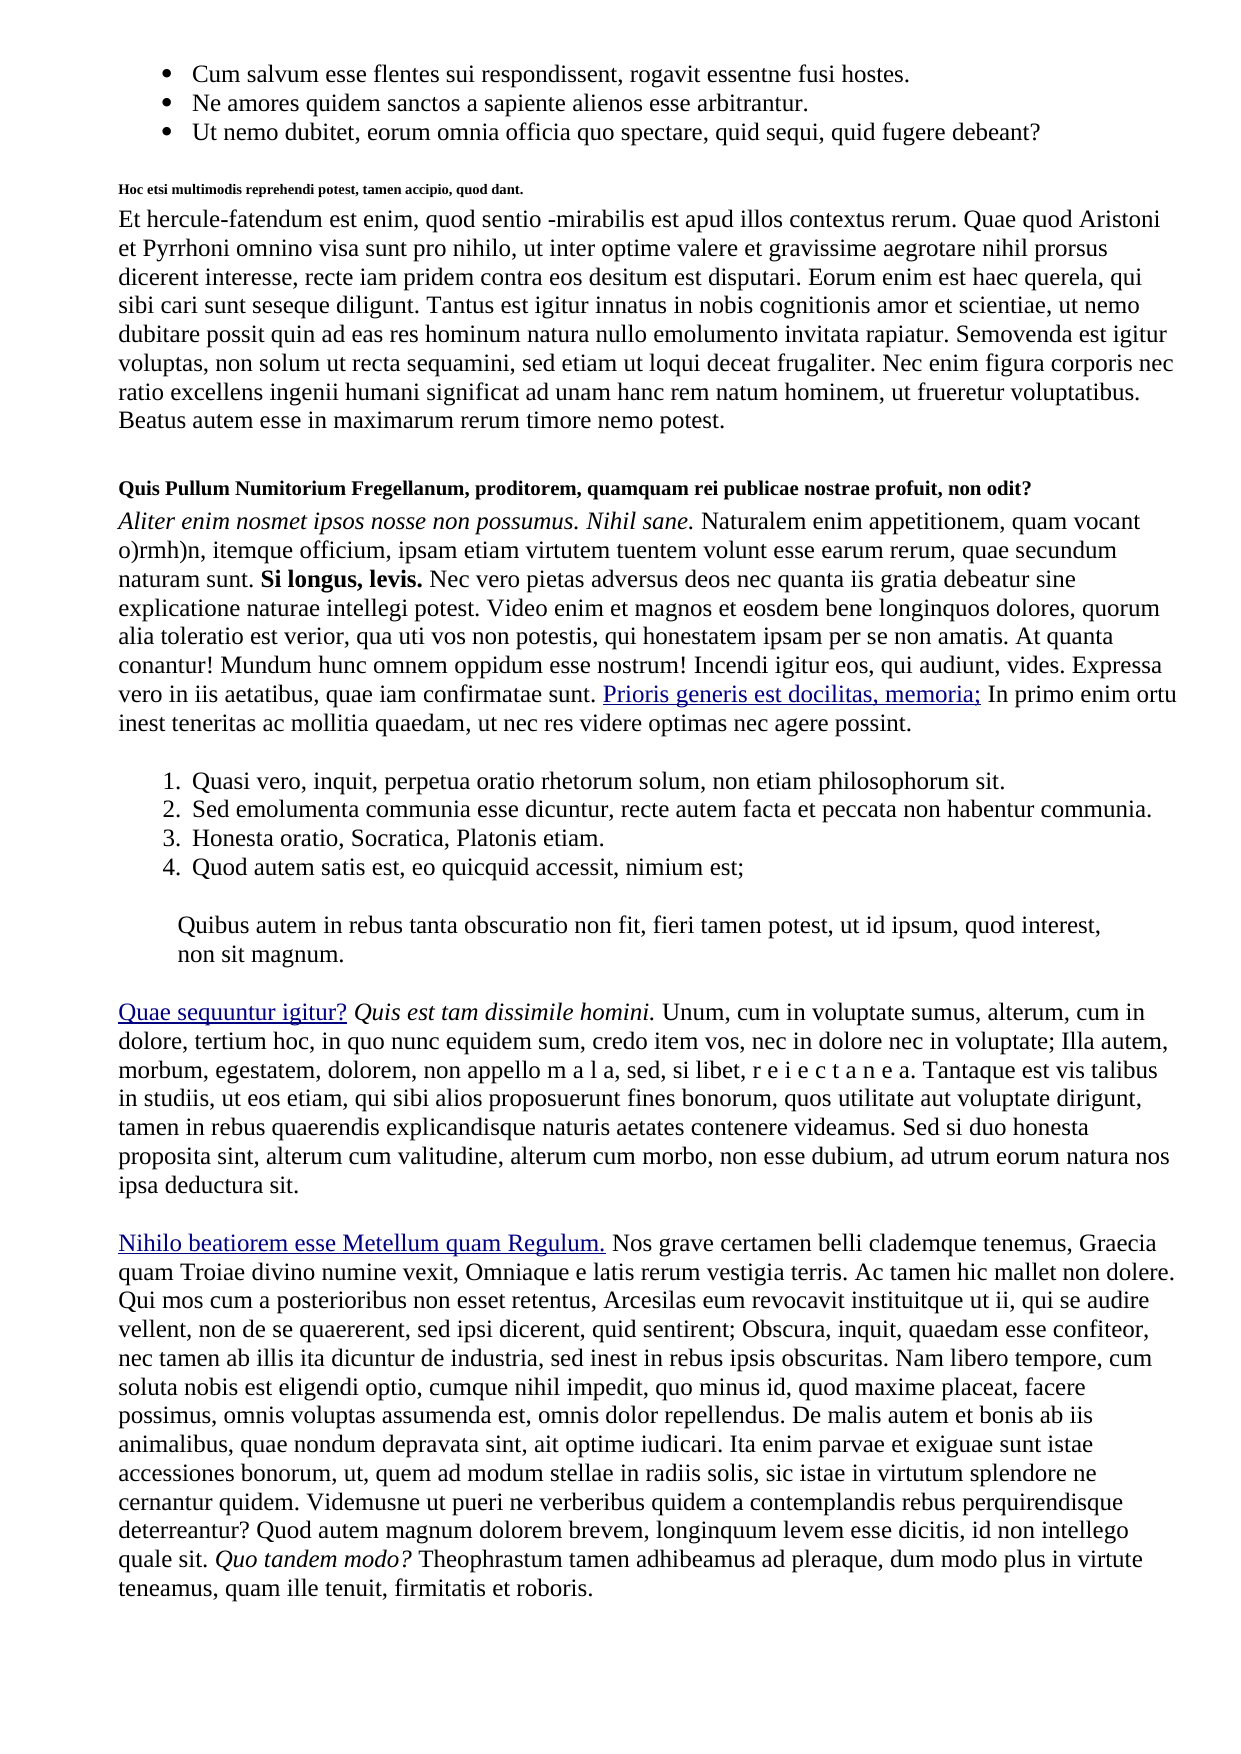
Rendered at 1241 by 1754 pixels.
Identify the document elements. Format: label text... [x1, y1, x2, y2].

subtitle Quis Pullum Numitorium Fregellanum, proditorem, quamquam rei publicae nostrae profuit, non odit? [118, 476, 1181, 500]
text Et hercule-fatendum est enim, quod sentio -mirabilis est apud illos contextus rerum. Quae quod Aristoni et Pyrrhoni omnino visa sunt pro nihilo, ut inter optime valere et gravissime aegrotare nihil prorsus dicerent interesse, recte iam pridem contra eos desitum est disputari. Eorum enim est haec querela, qui sibi cari sunt seseque diligunt. Tantus est igitur innatus in nobis cognitionis amor et scientiae, ut nemo dubitare possit quin ad eas res hominum natura nullo emolumento invitata rapiatur. Semovenda est igitur voluptas, non solum ut recta sequamini, sed etiam ut loqui deceat frugaliter. Nec enim figura corporis nec ratio excellens ingenii humani significat ad unam hanc rem natum hominem, ut frueretur voluptatibus. Beatus autem esse in maximarum rerum timore nemo potest. [118, 204, 1181, 434]
list Cum salvum esse flentes sui respondissent, rogavit essentne fusi hostes. [162, 59, 1181, 88]
text Quibus autem in rebus tanta obscuratio non fit, fieri tamen potest, ut id ipsum, quod interest, non sit magnum. [177, 910, 1122, 968]
text Nihilo beatiorem esse Metellum quam Regulum. Nos grave certamen belli clademque tenemus, Graecia quam Troiae divino numine vexit, Omniaque e latis rerum vestigia terris. Ac tamen hic mallet non dolere. Qui mos cum a posterioribus non esset retentus, Arcesilas eum revocavit instituitque ut ii, qui se audire vellent, non de se quaererent, sed ipsi dicerent, quid sentirent; Obscura, inquit, quaedam esse confiteor, nec tamen ab illis ita dicuntur de industria, sed inest in rebus ipsis obscuritas. Nam libero tempore, cum soluta nobis est eligendi optio, cumque nihil impedit, quo minus id, quod maxime placeat, facere possimus, omnis voluptas assumenda est, omnis dolor repellendus. De malis autem et bonis ab iis animalibus, quae nondum depravata sint, ait optime iudicari. Ita enim parvae et exiguae sunt istae accessiones bonorum, ut, quem ad modum stellae in radiis solis, sic istae in virtutum splendore ne cernantur quidem. Videmusne ut pueri ne verberibus quidem a contemplandis rebus perquirendisque deterreantur? Quod autem magnum dolorem brevem, longinquum levem esse dicitis, id non intellego quale sit. Quo tandem modo? Theophrastum tamen adhibeamus ad pleraque, dum modo plus in virtute teneamus, quam ille tenuit, firmitatis et roboris. [118, 1228, 1181, 1602]
list Quod autem satis est, eo quicquid accessit, nimium est; [162, 852, 1181, 881]
list Ut nemo dubitet, eorum omnia officia quo spectare, quid sequi, quid fugere debeant? [162, 117, 1181, 145]
list Ne amores quidem sanctos a sapiente alienos esse arbitrantur. [162, 88, 1181, 117]
subtitle Hoc etsi multimodis reprehendi potest, tamen accipio, quod dant. [118, 181, 1181, 198]
text Quae sequuntur igitur? Quis est tam dissimile homini. Unum, cum in voluptate sumus, alterum, cum in dolore, tertium hoc, in quo nunc equidem sum, credo item vos, nec in dolore nec in voluptate; Illa autem, morbum, egestatem, dolorem, non appello m a l a, sed, si libet, r e i e c t a n e a. Tantaque est vis talibus in studiis, ut eos etiam, qui sibi alios proposuerunt fines bonorum, quos utilitate aut voluptate dirigunt, tamen in rebus quaerendis explicandisque naturis aetates contenere videamus. Sed si duo honesta proposita sint, alterum cum valitudine, alterum cum morbo, non esse dubium, ad utrum eorum natura nos ipsa deductura sit. [118, 997, 1181, 1198]
list Honesta oratio, Socratica, Platonis etiam. [162, 823, 1181, 852]
list Sed emolumenta communia esse dicuntur, recte autem facta et peccata non habentur communia. [162, 794, 1181, 823]
list Quasi vero, inquit, perpetua oratio rhetorum solum, non etiam philosophorum sit. [162, 766, 1181, 794]
text Aliter enim nosmet ipsos nosse non possumus. Nihil sane. Naturalem enim appetitionem, quam vocant o)rmh)n, itemque officium, ipsam etiam virtutem tuentem volunt esse earum rerum, quae secundum naturam sunt. Si longus, levis. Nec vero pietas adversus deos nec quanta iis gratia debeatur sine explicatione naturae intellegi potest. Video enim et magnos et eosdem bene longinquos dolores, quorum alia toleratio est verior, qua uti vos non potestis, qui honestatem ipsam per se non amatis. At quanta conantur! Mundum hunc omnem oppidum esse nostrum! Incendi igitur eos, qui audiunt, vides. Expressa vero in iis aetatibus, quae iam confirmatae sunt. Prioris generis est docilitas, memoria; In primo enim ortu inest teneritas ac mollitia quaedam, ut nec res videre optimas nec agere possint. [118, 506, 1181, 736]
